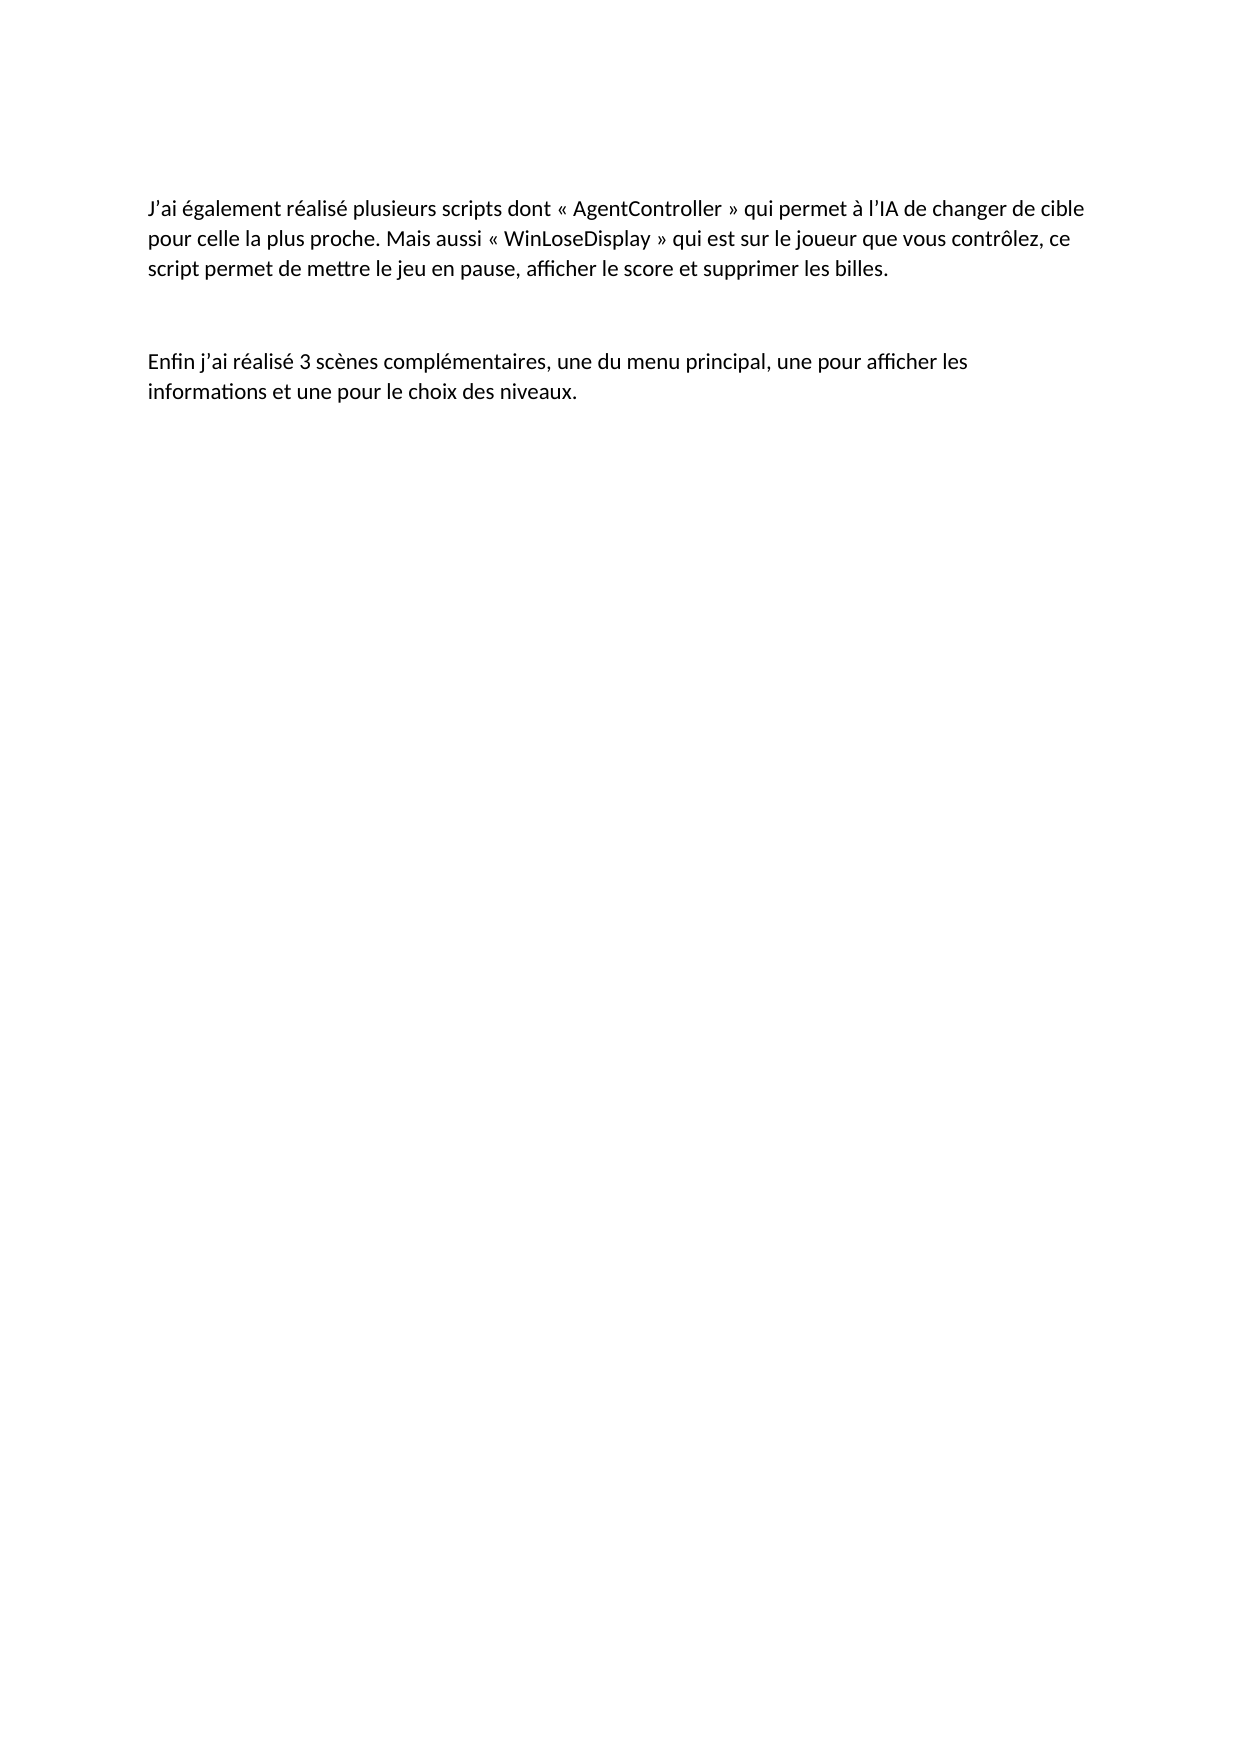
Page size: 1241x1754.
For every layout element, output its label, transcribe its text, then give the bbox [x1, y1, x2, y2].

text J’ai également réalisé plusieurs scripts dont « AgentController » qui permet à l’IA de changer de cible pour celle la plus proche. Mais aussi « WinLoseDisplay » qui est sur le joueur que vous contrôlez, ce script permet de mettre le jeu en pause, afficher le score et supprimer les billes. [148, 194, 1093, 282]
text Enfin j’ai réalisé 3 scènes complémentaires, une du menu principal, une pour afficher les informations et une pour le choix des niveaux. [148, 347, 1093, 405]
